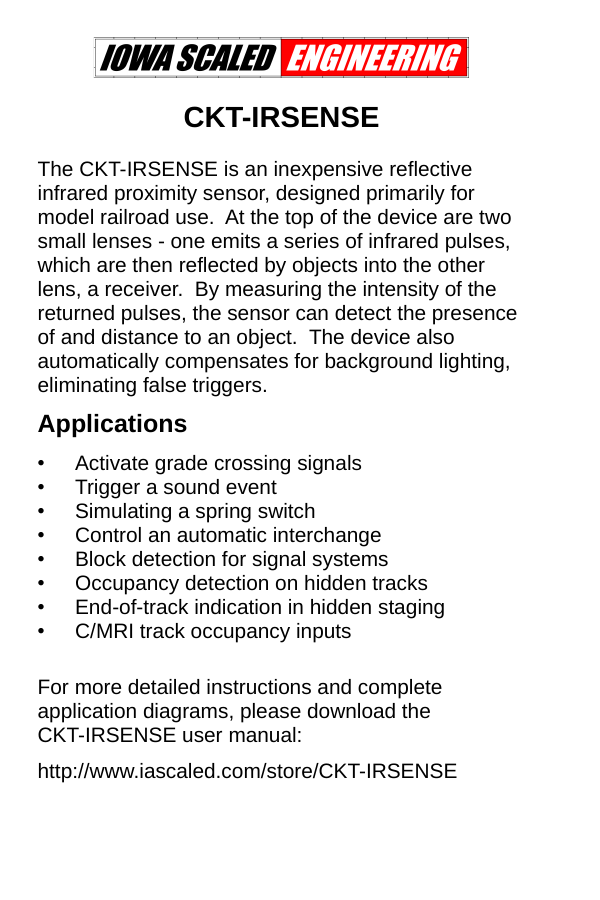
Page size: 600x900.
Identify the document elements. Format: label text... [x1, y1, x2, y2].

list Simulating a spring switch [37, 498, 525, 523]
text http://www.iascaled.com/store/CKT-IRSENSE [37, 759, 525, 783]
list C/MRI track occupancy inputs [37, 619, 525, 643]
list Control an automatic interchange [37, 523, 525, 547]
text For more detailed instructions and complete application diagrams, please download the CKT-IRSENSE user manual: [37, 674, 525, 746]
list Block detection for signal systems [37, 547, 525, 571]
text The CKT-IRSENSE is an inexpensive reflective infrared proximity sensor, designed primarily for model railroad use. At the top of the device are two small lenses - one emits a series of infrared pulses, which are then reflected by objects into the other lens, a receiver. By measuring the intensity of the returned pulses, the sensor can detect the presence of and distance to an object. The device also automatically compensates for background lighting, eliminating false triggers. [37, 157, 525, 397]
list Trigger a sound event [37, 474, 525, 498]
list End-of-track indication in hidden staging [37, 595, 525, 619]
list Activate grade crossing signals [37, 450, 525, 474]
list Occupancy detection on hidden tracks [37, 571, 525, 595]
text CKT-IRSENSE [37, 99, 525, 133]
picture [93, 37, 469, 78]
text Applications [37, 409, 525, 438]
